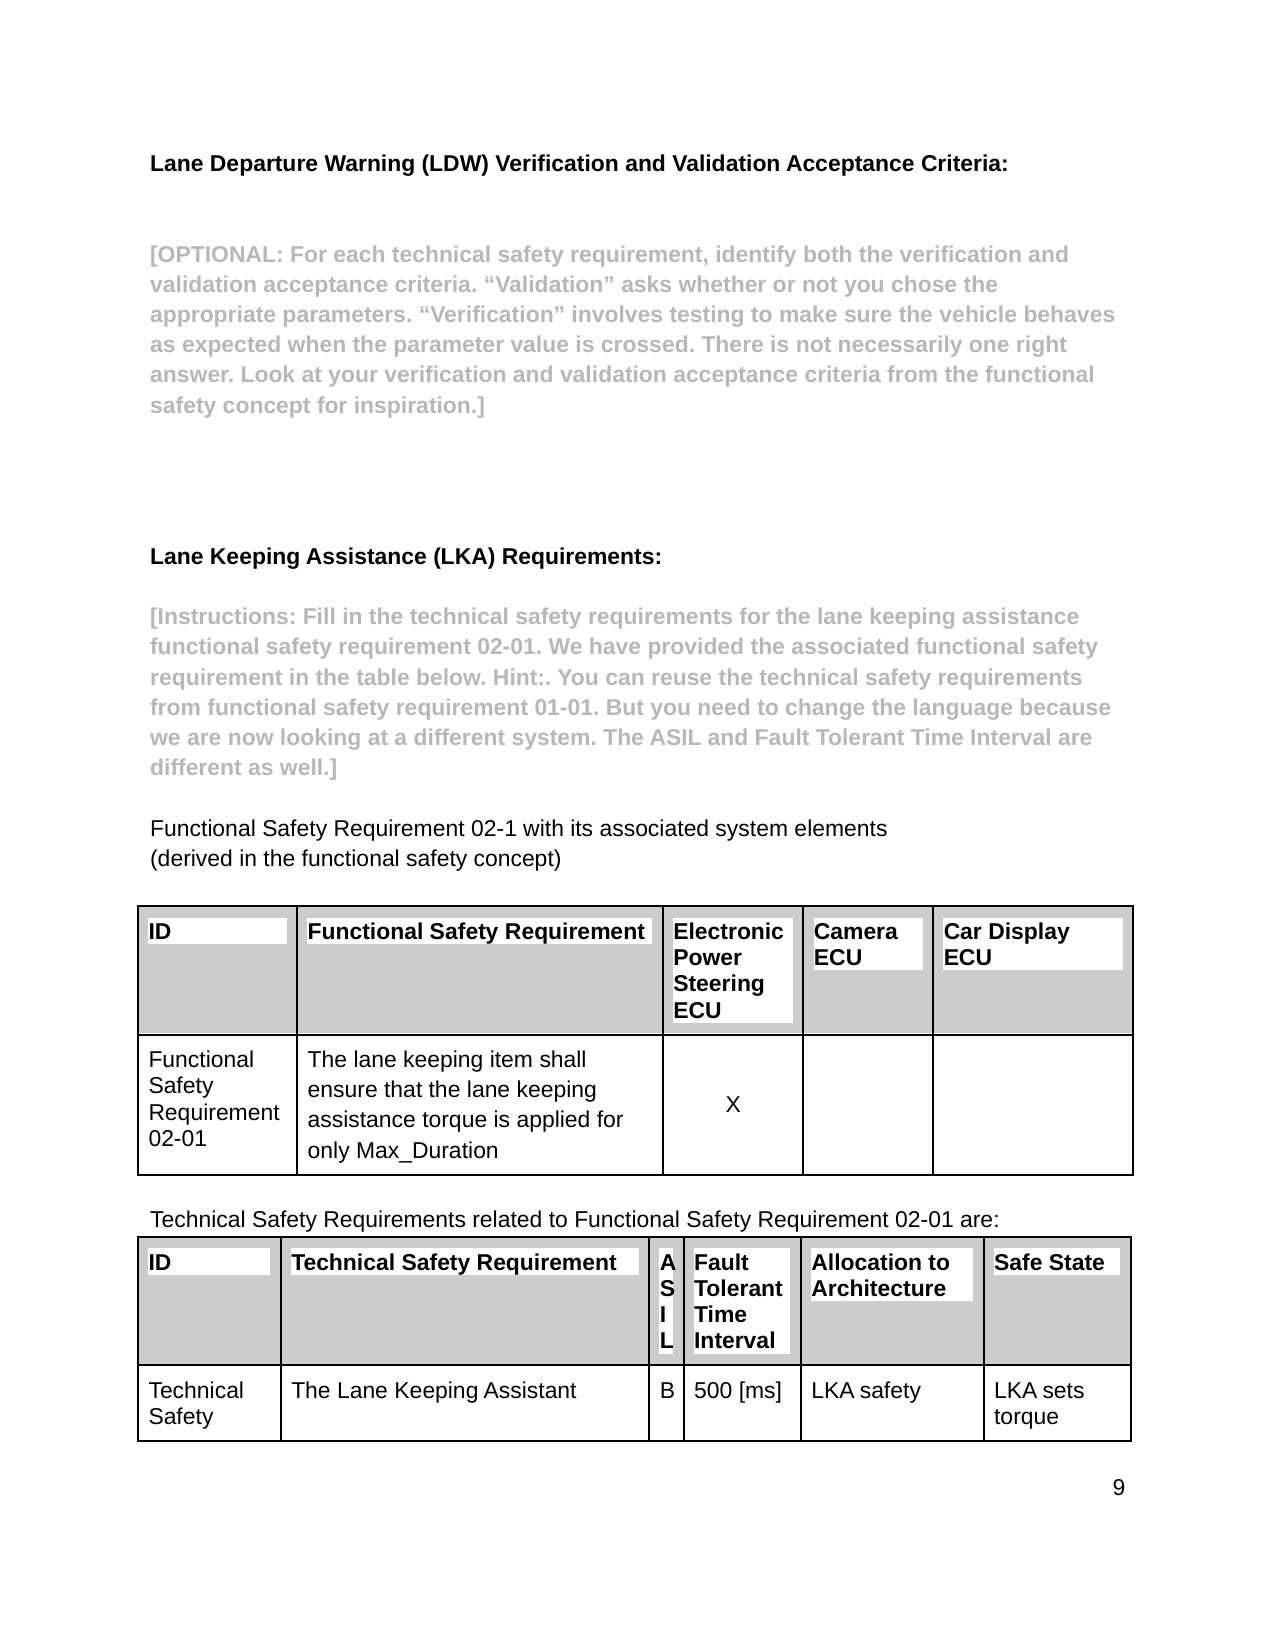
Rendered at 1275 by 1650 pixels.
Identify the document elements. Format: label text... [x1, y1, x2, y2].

text Technical Safety Requirements related to Functional Safety Requirement 02-01 are: [150, 1206, 1125, 1232]
table_header Electronic Power Steering ECU [664, 907, 802, 1033]
text Lane Keeping Assistance (LKA) Requirements: [150, 543, 1125, 569]
table_header Safe State [985, 1238, 1130, 1364]
table_header Functional Safety Requirement [298, 907, 662, 1033]
text [OPTIONAL: For each technical safety requirement, identify both the verification and validation acceptance criteria. “Validation” asks whether or not you chose the appropriate parameters. “Verification” involves testing to make sure the vehicle behaves as expected when the parameter value is crossed. There is not necessarily one right answer. Look at your verification and validation acceptance criteria from the functional safety concept for inspiration.] [150, 241, 1125, 418]
table_cell LKA safety [802, 1366, 983, 1440]
table_cell Technical Safety [139, 1366, 280, 1440]
table_cell X [664, 1036, 802, 1173]
table_header Allocation to Architecture [802, 1238, 983, 1364]
table_header Fault Tolerant Time Interval [685, 1238, 800, 1364]
text (derived in the functional safety concept) [150, 845, 1125, 871]
table_header Technical Safety Requirement [282, 1238, 648, 1364]
table_header ID [139, 1238, 280, 1364]
table_header Car Display ECU [934, 907, 1132, 1033]
table_cell [934, 1036, 1132, 1173]
table_header Camera ECU [804, 907, 932, 1033]
table_cell The Lane Keeping Assistant [282, 1366, 648, 1440]
table_header ID [139, 907, 296, 1033]
table_cell The lane keeping item shall ensure that the lane keeping assistance torque is applied for only Max_Duration [298, 1036, 662, 1173]
table_cell B [650, 1366, 683, 1440]
table_header ASIL [650, 1238, 683, 1364]
table_cell [804, 1036, 932, 1173]
text Lane Departure Warning (LDW) Verification and Validation Acceptance Criteria: [150, 150, 1125, 176]
table_cell 500 [ms] [685, 1366, 800, 1440]
table_cell Functional Safety Requirement 02-01 [139, 1036, 296, 1173]
text [Instructions: Fill in the technical safety requirements for the lane keeping assistance functional safety requirement 02-01. We have provided the associated functional safety requirement in the table below. Hint:. You can reuse the technical safety requirements from functional safety requirement 01-01. But you need to change the language because we are now looking at a different system. The ASIL and Fault Tolerant Time Interval are different as well.] [150, 603, 1125, 781]
table_cell LKA sets torque [985, 1366, 1130, 1440]
text Functional Safety Requirement 02-1 with its associated system elements [150, 814, 1125, 841]
